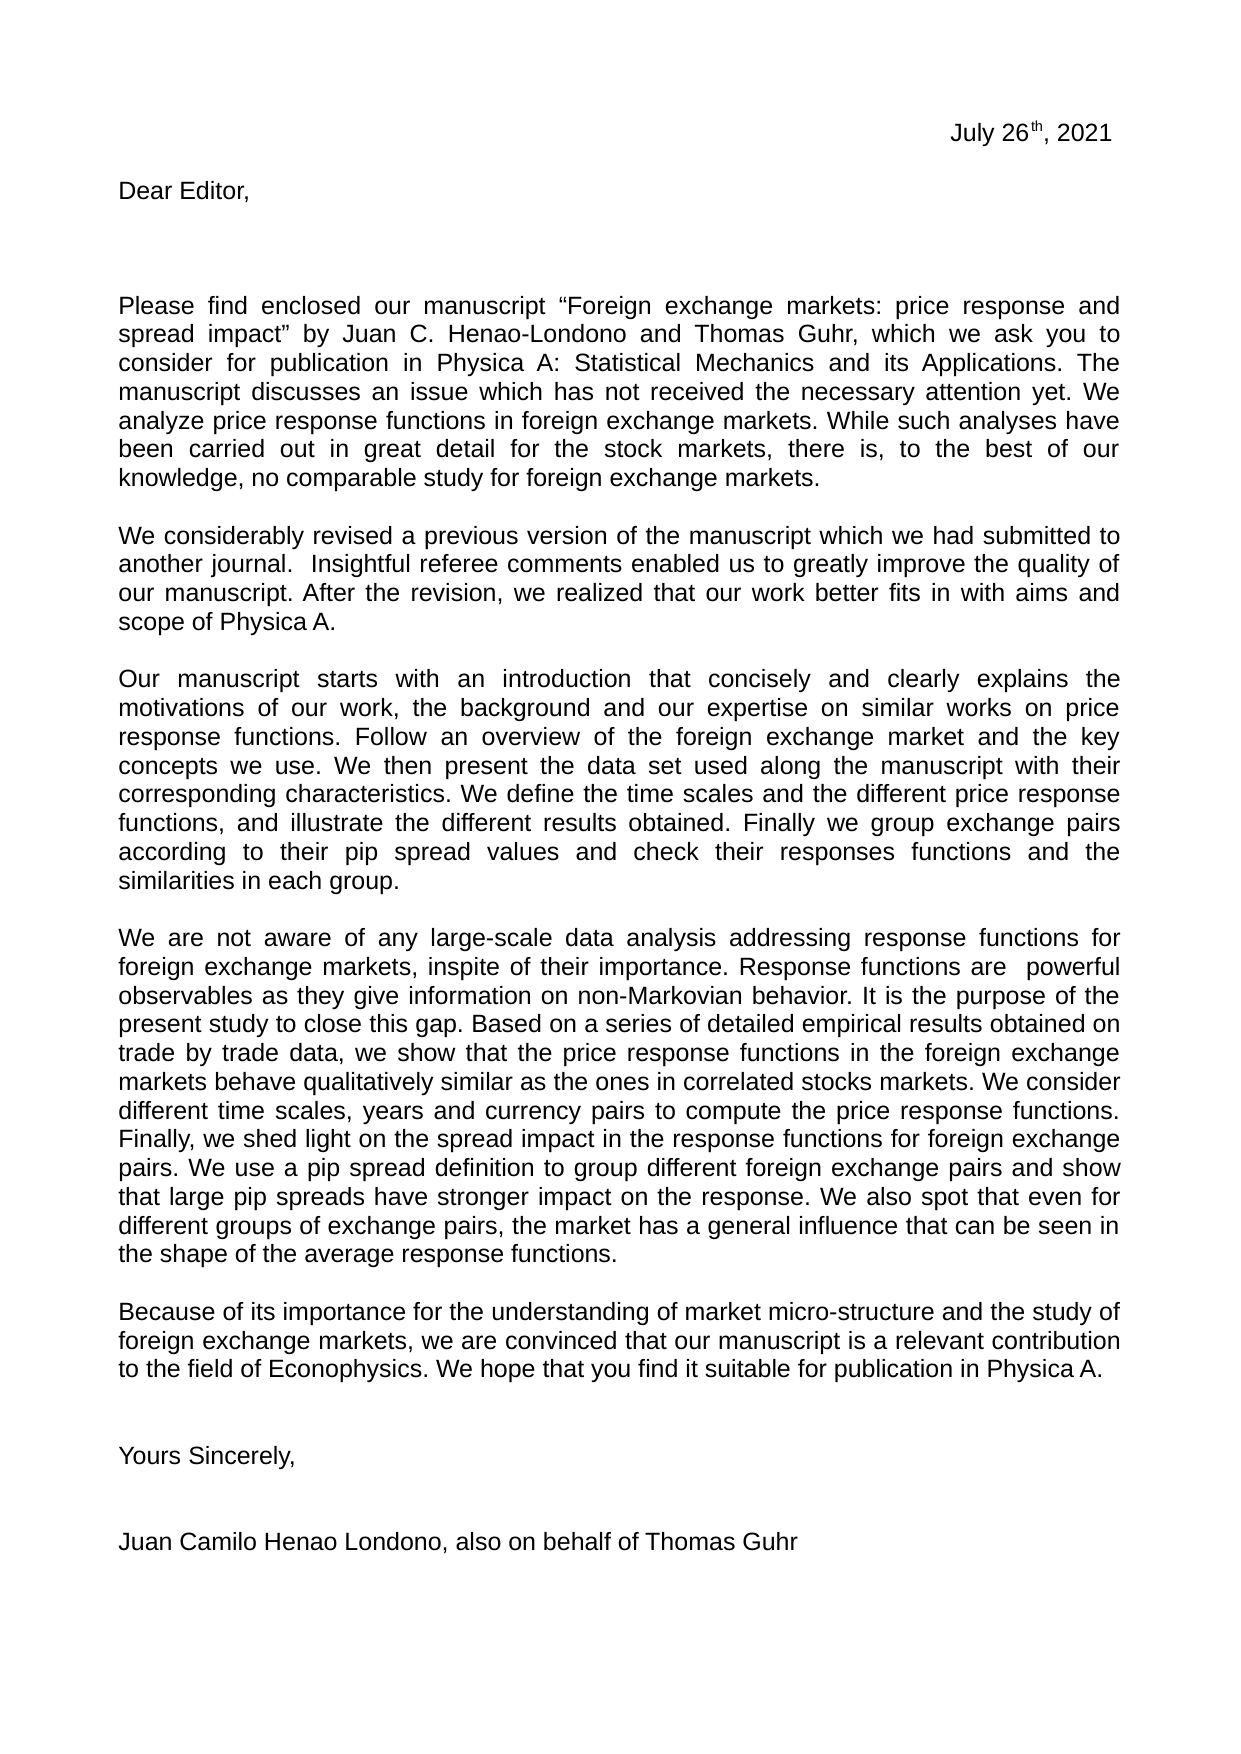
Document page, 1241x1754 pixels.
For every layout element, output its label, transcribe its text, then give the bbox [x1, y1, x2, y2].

text Please find enclosed our manuscript “Foreign exchange markets: price response and spread impact” by Juan C. Henao-Londono and Thomas Guhr, which we ask you to consider for publication in Physica A: Statistical Mechanics and its Applications. The manuscript discusses an issue which has not received the necessary attention yet. We analyze price response functions in foreign exchange markets. While such analyses have been carried out in great detail for the stock markets, there is, to the best of our knowledge, no comparable study for foreign exchange markets. [118, 291, 1122, 492]
text Yours Sincerely, [118, 1441, 1122, 1469]
text Juan Camilo Henao Londono, also on behalf of Thomas Guhr [118, 1527, 1122, 1556]
text Our manuscript starts with an introduction that concisely and clearly explains the motivations of our work, the background and our expertise on similar works on price response functions. Follow an overview of the foreign exchange market and the key concepts we use. We then present the data set used along the manuscript with their corresponding characteristics. We define the time scales and the different price response functions, and illustrate the different results obtained. Finally we group exchange pairs according to their pip spread values and check their responses functions and the similarities in each group. [118, 664, 1122, 894]
text We considerably revised a previous version of the manuscript which we had submitted to another journal. Insightful referee comments enabled us to greatly improve the quality of our manuscript. After the revision, we realized that our work better fits in with aims and scope of Physica A. [118, 521, 1122, 636]
text Because of its importance for the understanding of market micro-structure and the study of foreign exchange markets, we are convinced that our manuscript is a relevant contribution to the field of Econophysics. We hope that you find it suitable for publication in Physica A. [118, 1297, 1122, 1383]
text July 26th, 2021 [118, 118, 1122, 147]
text We are not aware of any large-scale data analysis addressing response functions for foreign exchange markets, inspite of their importance. Response functions are powerful observables as they give information on non-Markovian behavior. It is the purpose of the present study to close this gap. Based on a series of detailed empirical results obtained on trade by trade data, we show that the price response functions in the foreign exchange markets behave qualitatively similar as the ones in correlated stocks markets. We consider different time scales, years and currency pairs to compute the price response functions. Finally, we shed light on the spread impact in the response functions for foreign exchange pairs. We use a pip spread definition to group different foreign exchange pairs and show that large pip spreads have stronger impact on the response. We also spot that even for different groups of exchange pairs, the market has a general influence that can be seen in the shape of the average response functions. [118, 923, 1122, 1268]
text Dear Editor, [118, 176, 1122, 204]
